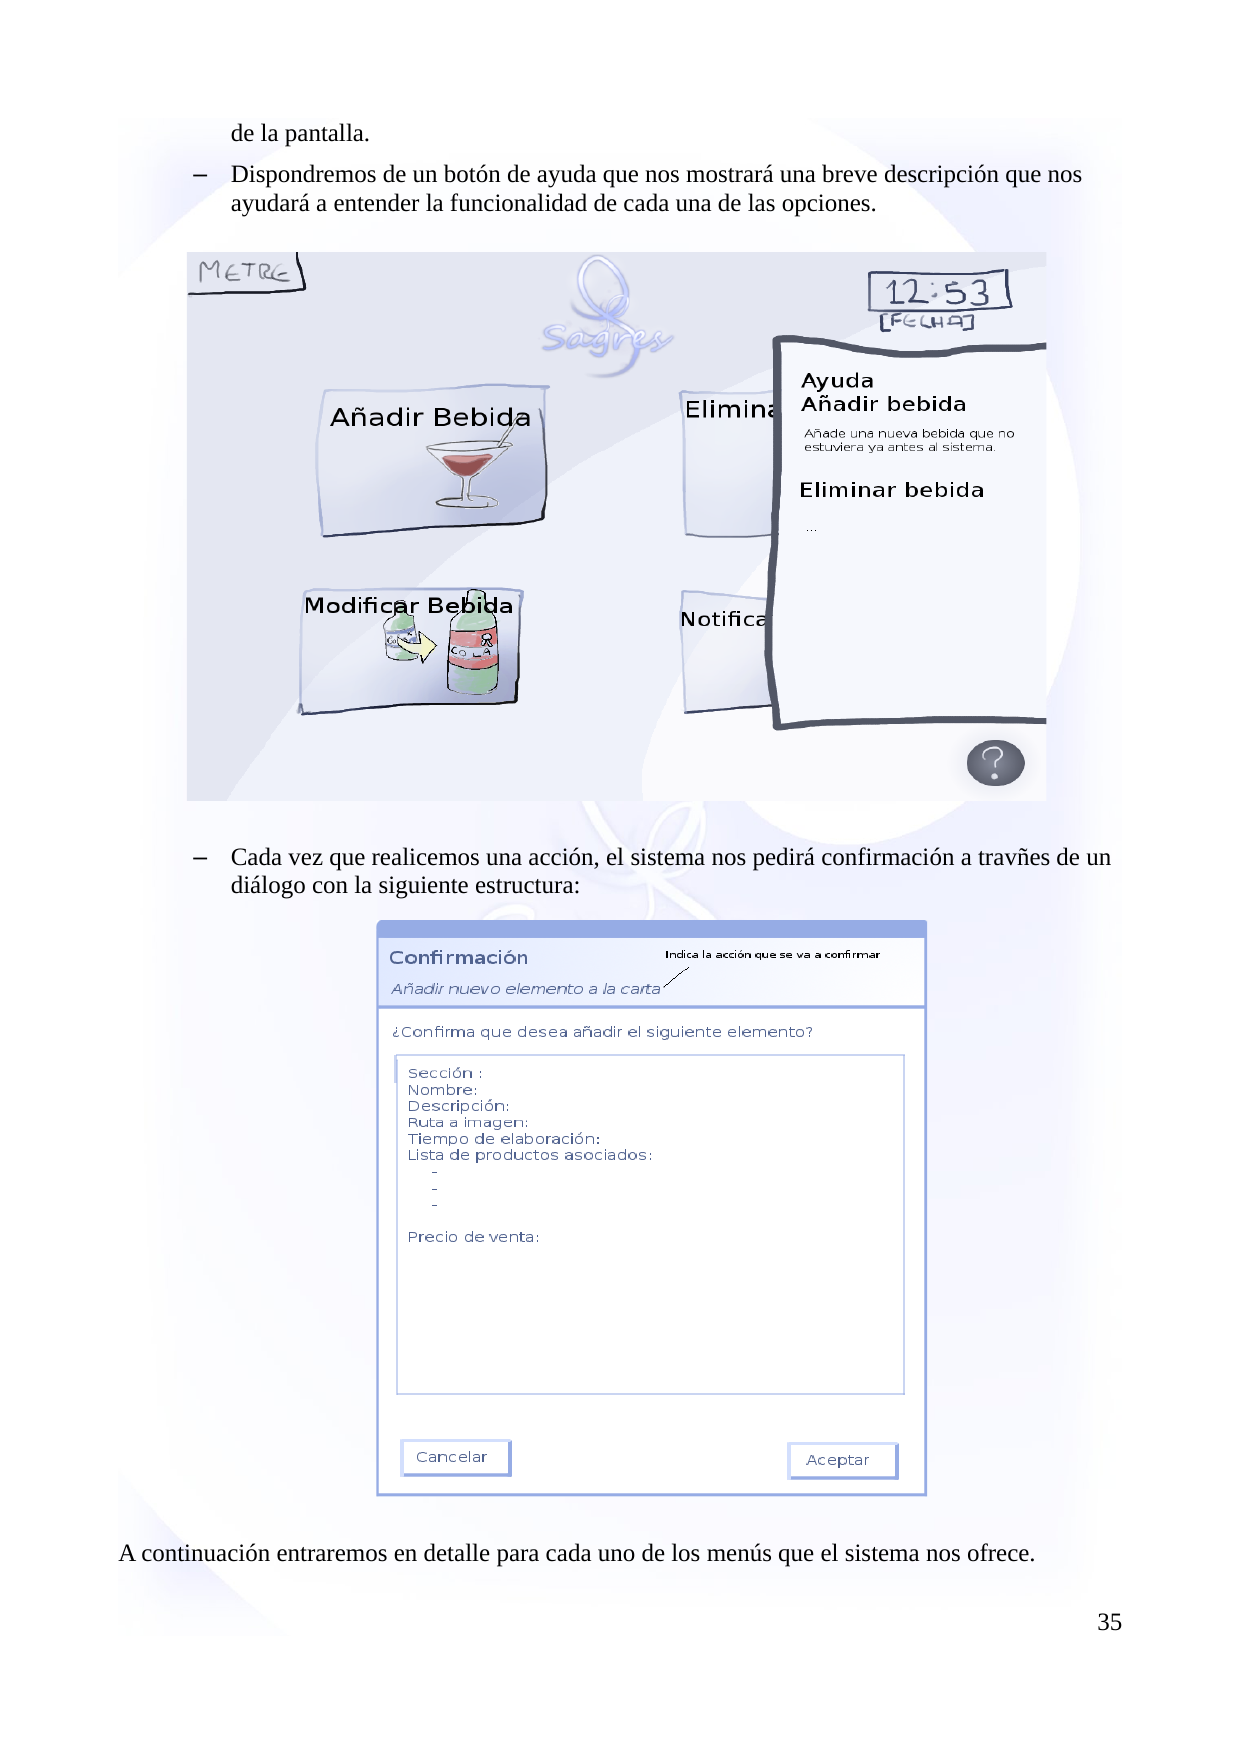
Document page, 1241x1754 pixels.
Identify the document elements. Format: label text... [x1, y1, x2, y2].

list de la pantalla. [193, 118, 1122, 147]
list Dispondremos de un botón de ayuda que nos mostrará una breve descripción que nos ayudará a entender la funcionalidad de cada una de las opciones. [193, 159, 1122, 217]
text A continuación entraremos en detalle para cada uno de los menús que el sistema nos ofrece. [118, 1538, 1122, 1567]
picture [118, 118, 1122, 1538]
picture [118, 1567, 1122, 1636]
list Cada vez que realicemos una acción, el sistema nos pedirá confirmación a travñes de un diálogo con la siguiente estructura: [193, 842, 1122, 899]
